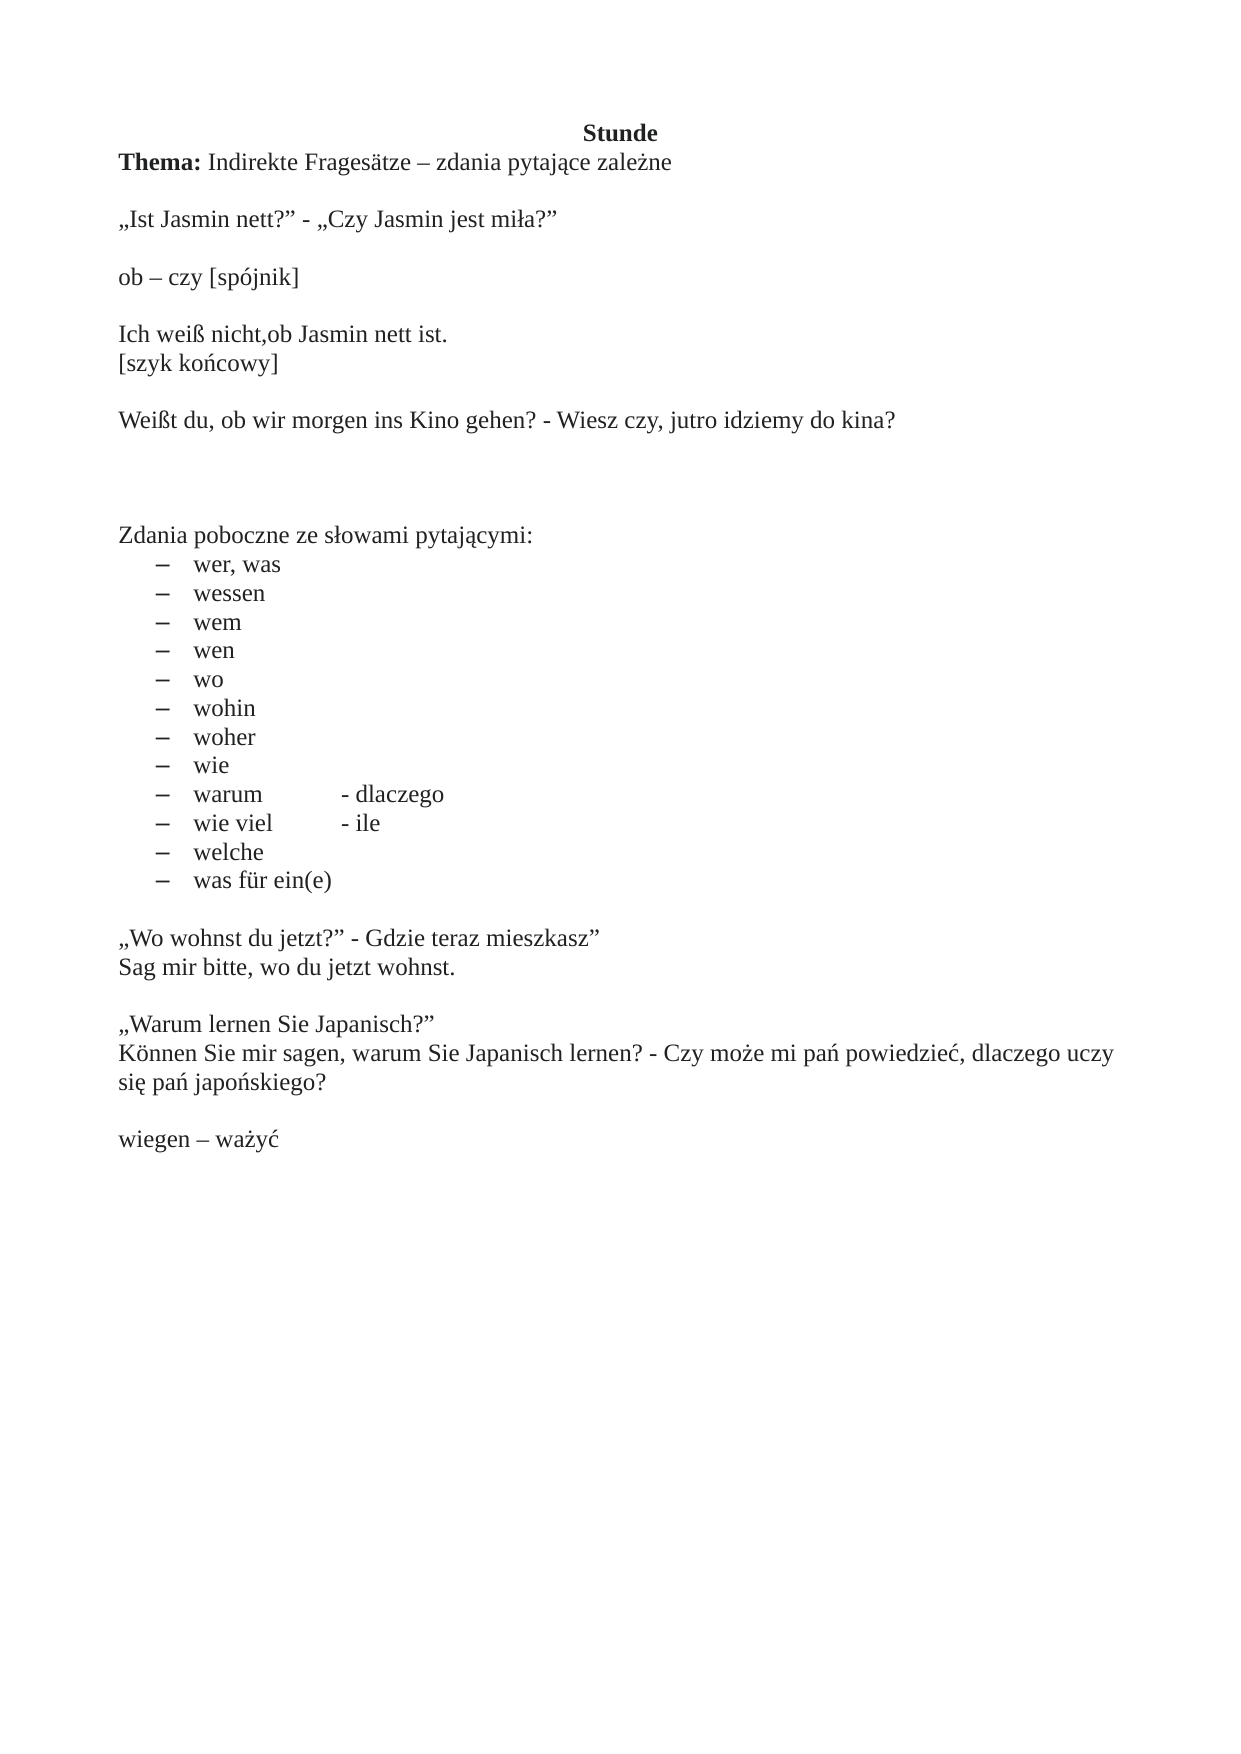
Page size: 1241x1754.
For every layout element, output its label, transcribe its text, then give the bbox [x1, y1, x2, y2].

text ob – czy [spójnik] [118, 262, 1122, 291]
text [szyk końcowy] [118, 348, 1122, 377]
list was für ein(e) [156, 866, 1122, 894]
text Ich weiß nicht,ob Jasmin nett ist. [118, 319, 1122, 348]
list wessen [156, 578, 1122, 607]
list welche [156, 837, 1122, 866]
list wem [156, 607, 1122, 636]
text „Ist Jasmin nett?” - „Czy Jasmin jest miła?” [118, 204, 1122, 233]
text „Warum lernen Sie Japanisch?” [118, 1009, 1122, 1038]
list wo [156, 664, 1122, 693]
list wen [156, 636, 1122, 664]
list wie [156, 751, 1122, 779]
list woher [156, 722, 1122, 751]
list wer, was [156, 549, 1122, 578]
text „Wo wohnst du jetzt?” - Gdzie teraz mieszkasz” [118, 923, 1122, 952]
text Können Sie mir sagen, warum Sie Japanisch lernen? - Czy może mi pań powiedzieć, dlaczego uczy się pań japońskiego? [118, 1038, 1122, 1096]
text wiegen – ważyć [118, 1124, 1122, 1153]
text Thema: Indirekte Fragesätze – zdania pytające zależne [118, 147, 1122, 176]
text Stunde [118, 118, 1122, 147]
list warum - dlaczego [156, 779, 1122, 808]
list wie viel - ile [156, 808, 1122, 837]
list wohin [156, 693, 1122, 722]
text Weißt du, ob wir morgen ins Kino gehen? - Wiesz czy, jutro idziemy do kina? [118, 406, 1122, 434]
text Zdania poboczne ze słowami pytającymi: [118, 521, 1122, 549]
text Sag mir bitte, wo du jetzt wohnst. [118, 952, 1122, 981]
